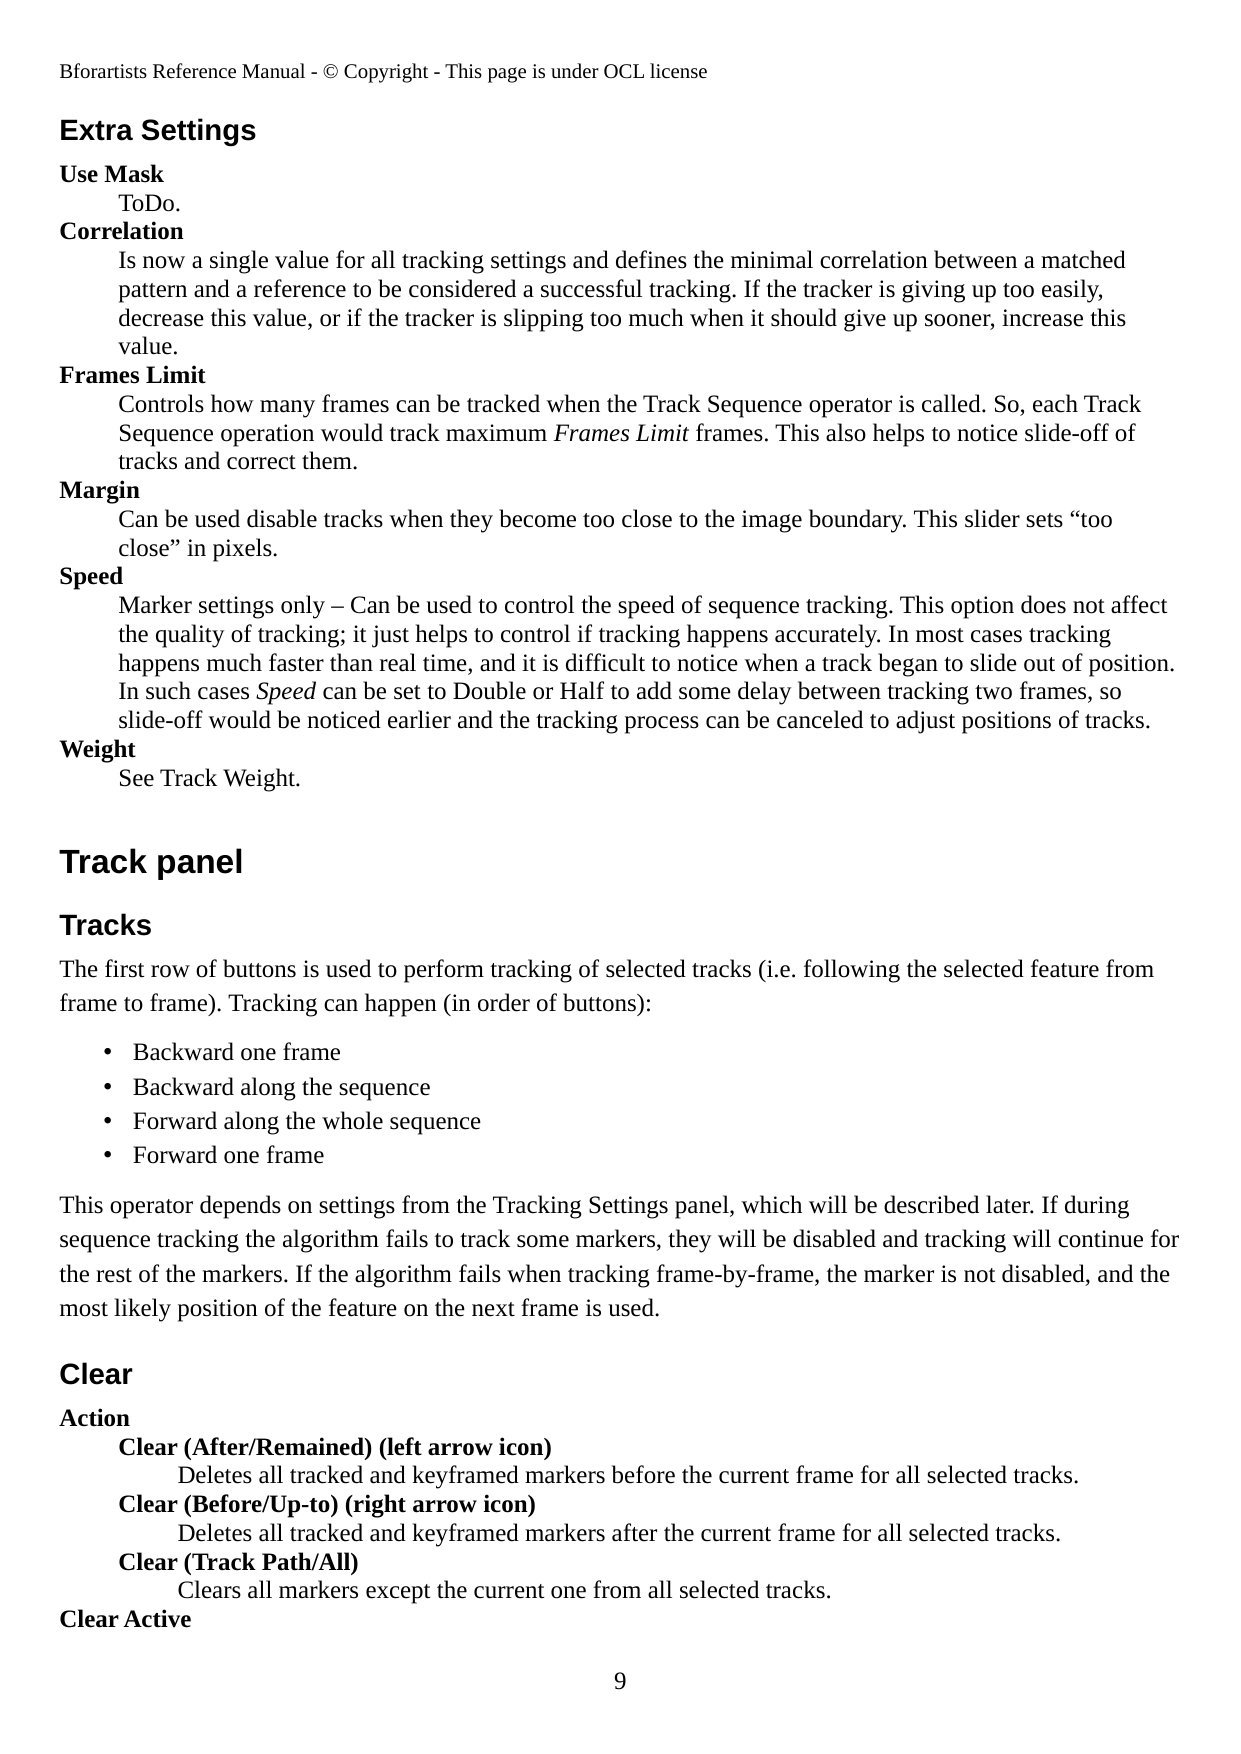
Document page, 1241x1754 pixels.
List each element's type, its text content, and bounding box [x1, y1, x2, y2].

list Backward one frame [103, 1037, 1181, 1066]
subtitle Track panel [59, 842, 1181, 880]
list Is now a single value for all tracking settings and defines the minimal correlation between a matched pattern and a reference to be considered a successful tracking. If the tracker is giving up too easily, decrease this value, or if the tracker is slipping too much when it should give up sooner, increase this value. [118, 245, 1181, 360]
list Marker settings only – Can be used to control the speed of sequence tracking. This option does not affect the quality of tracking; it just helps to control if tracking happens accurately. In most cases tracking happens much faster than real time, and it is difficult to notice when a track began to slide out of position. In such cases Speed can be set to Double or Half to add some delay between tracking two frames, so slide-off would be noticed earlier and the tracking process can be canceled to adjust positions of tracks. [118, 590, 1181, 734]
list Can be used disable tracks when they become too close to the image boundary. This slider sets “too close” in pixels. [118, 504, 1181, 561]
subtitle Extra Settings [59, 113, 1181, 146]
text The first row of buttons is used to perform tracking of selected tracks (i.e. following the selected feature from frame to frame). Tracking can happen (in order of buttons): [59, 954, 1181, 1017]
subtitle Use Mask [59, 159, 1181, 188]
list ToDo. [118, 188, 1181, 216]
list Deletes all tracked and keyframed markers before the current frame for all selected tracks. [177, 1461, 1181, 1489]
list See Track Weight. [118, 763, 1181, 791]
subtitle Tracks [59, 907, 1181, 941]
list Backward along the sequence [103, 1072, 1181, 1100]
text This operator depends on settings from the Tracking Settings panel, which will be described later. If during sequence tracking the algorithm fails to track some markers, they will be disabled and tracking will continue for the rest of the markers. If the algorithm fails when tracking frame-by-frame, the marker is not disabled, and the most likely position of the feature on the next frame is used. [59, 1190, 1181, 1322]
subtitle Clear [59, 1357, 1181, 1391]
list Forward one frame [103, 1141, 1181, 1169]
list Controls how many frames can be tracked when the Track Sequence operator is called. So, each Track Sequence operation would track maximum Frames Limit frames. This also helps to notice slide-off of tracks and correct them. [118, 389, 1181, 475]
subtitle Clear (Track Path/All) [118, 1547, 1181, 1576]
list Forward along the whole sequence [103, 1106, 1181, 1135]
subtitle Frames Limit [59, 360, 1181, 389]
subtitle Clear Active [59, 1604, 1181, 1633]
subtitle Clear (After/Remained) (left arrow icon) [118, 1432, 1181, 1461]
list Deletes all tracked and keyframed markers after the current frame for all selected tracks. [177, 1518, 1181, 1547]
subtitle Clear (Before/Up-to) (right arrow icon) [118, 1489, 1181, 1518]
list Clears all markers except the current one from all selected tracks. [177, 1576, 1181, 1604]
subtitle Correlation [59, 216, 1181, 245]
subtitle Action [59, 1403, 1181, 1432]
subtitle Speed [59, 561, 1181, 590]
subtitle Margin [59, 475, 1181, 504]
subtitle Weight [59, 734, 1181, 763]
